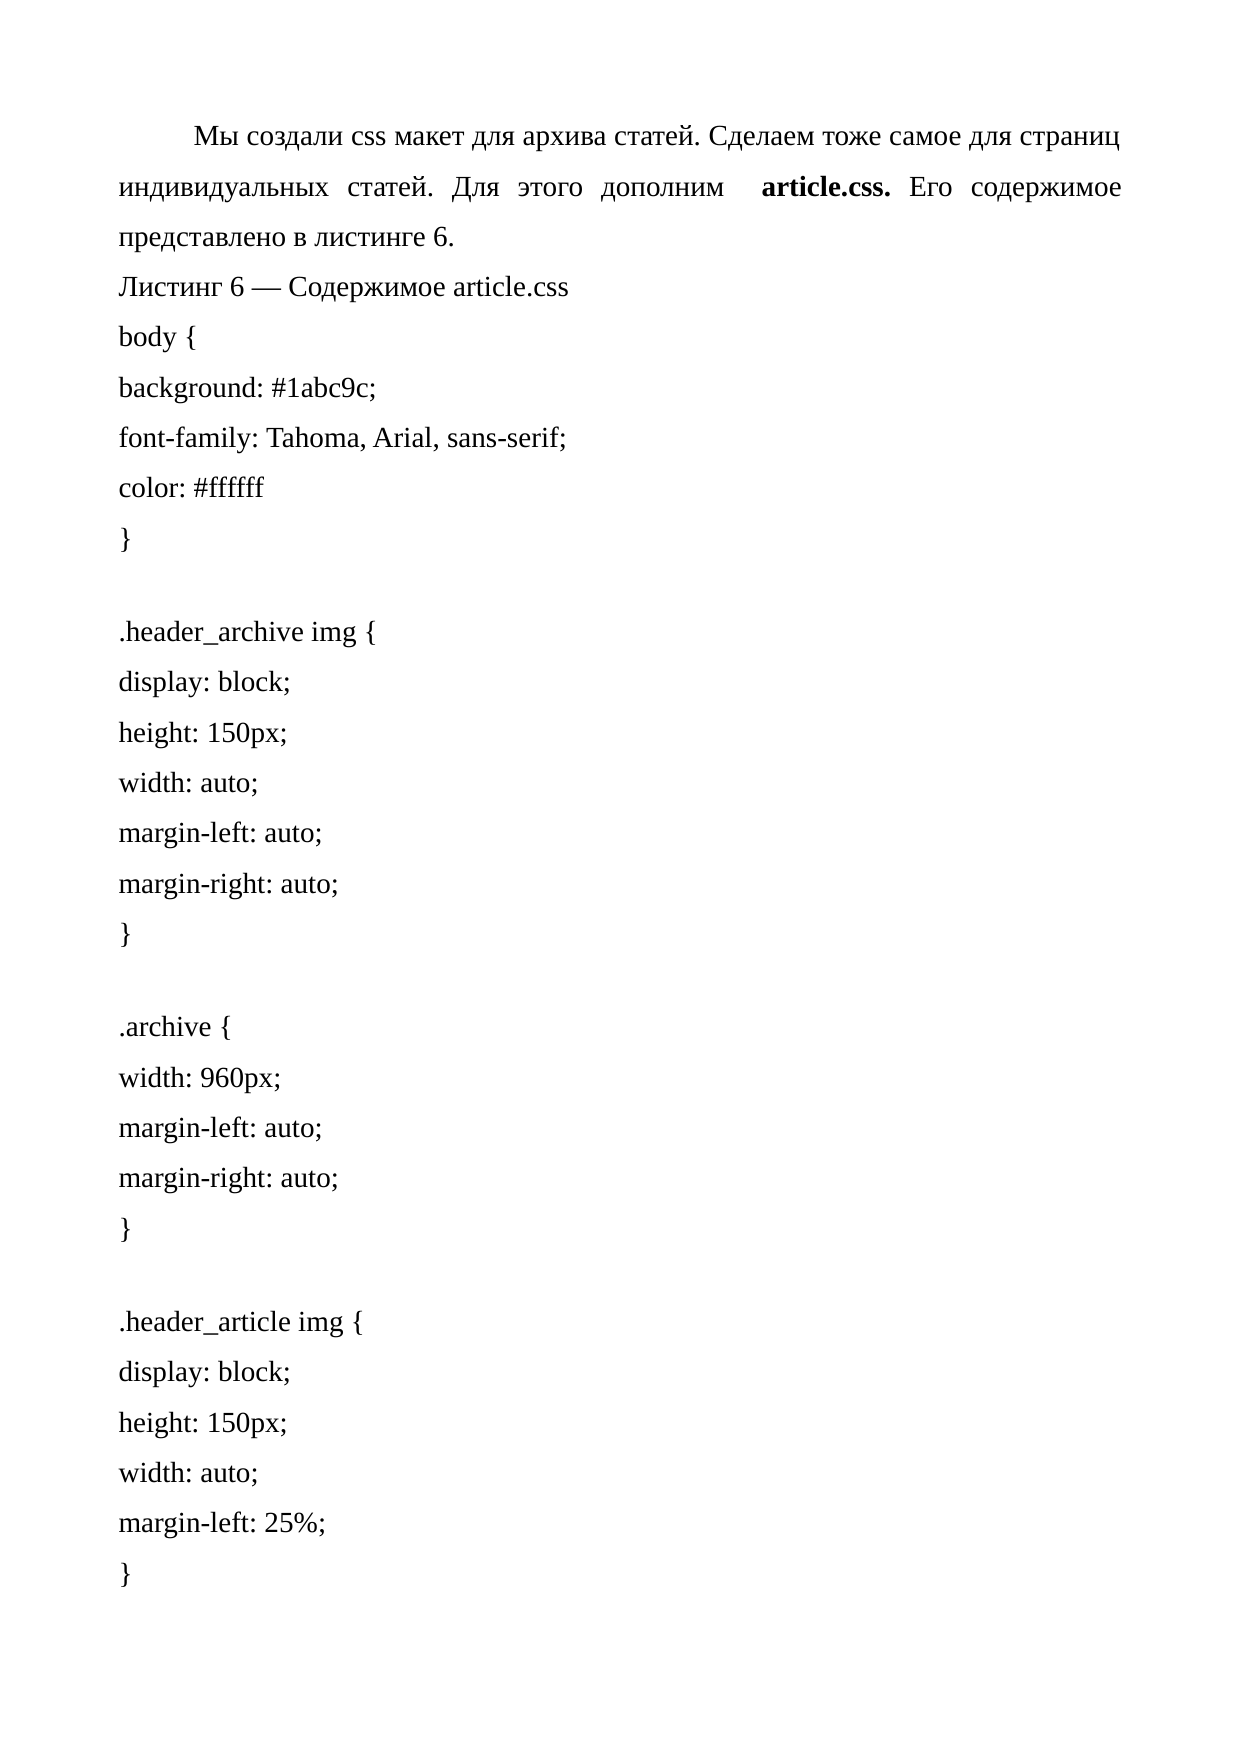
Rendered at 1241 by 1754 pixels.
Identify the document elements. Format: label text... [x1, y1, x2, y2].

text .header_archive img { [118, 614, 1122, 648]
text color: #ffffff [118, 471, 1122, 504]
text display: block; [118, 664, 1122, 698]
text width: auto; [118, 1455, 1122, 1489]
text } [118, 1556, 1122, 1589]
text .archive { [118, 1009, 1122, 1043]
text display: block; [118, 1354, 1122, 1388]
text margin-left: auto; [118, 1110, 1122, 1144]
text } [118, 1211, 1122, 1244]
text } [118, 916, 1122, 950]
text Мы создали css макет для архива статей. Сделаем тоже самое для страниц индивидуальных статей. Для этого дополним article.css. Его содержимое представлено в листинге 6. [118, 118, 1122, 252]
text margin-left: auto; [118, 816, 1122, 849]
text width: auto; [118, 765, 1122, 799]
text margin-right: auto; [118, 866, 1122, 899]
text margin-left: 25%; [118, 1506, 1122, 1539]
text height: 150px; [118, 1405, 1122, 1438]
text width: 960px; [118, 1060, 1122, 1093]
text font-family: Tahoma, Arial, sans-serif; [118, 420, 1122, 454]
text margin-right: auto; [118, 1161, 1122, 1194]
text height: 150px; [118, 715, 1122, 748]
text } [118, 521, 1122, 554]
text .header_article img { [118, 1304, 1122, 1338]
text background: #1abc9c; [118, 370, 1122, 403]
text Листинг 6 — Содержимое article.css [118, 269, 1122, 303]
text body { [118, 319, 1122, 353]
